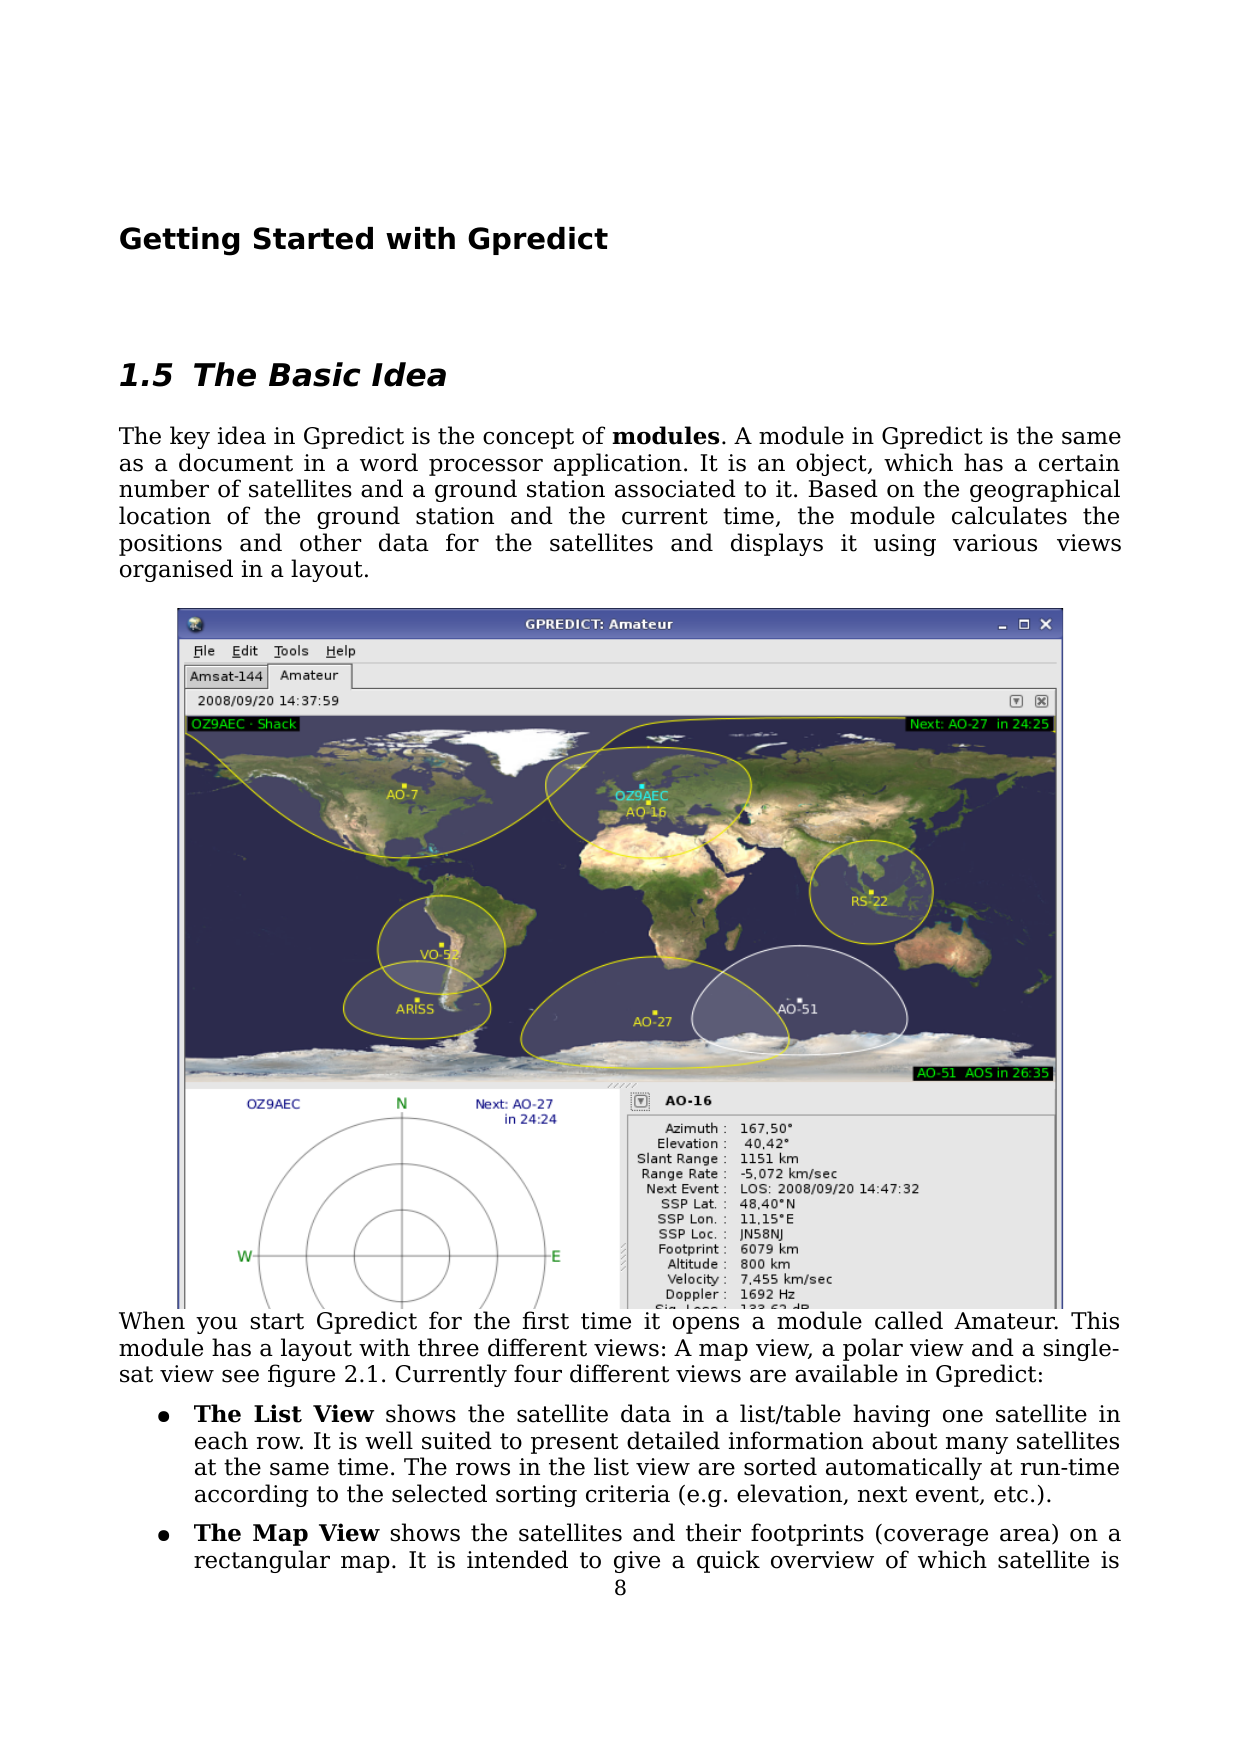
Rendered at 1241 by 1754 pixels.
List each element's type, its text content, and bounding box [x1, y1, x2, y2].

list The List View shows the satellite data in a list/table having one satellite in each row. It is well suited to present detailed information about many satellites at the same time. The rows in the list view are sorted automatically at run-time according to the selected sorting criteria (e.g. elevation, next event, etc.). [156, 1401, 1122, 1508]
subtitle Getting Started with Gpredict [118, 223, 1122, 257]
text When you start Gpredict for the first time it opens a module called Amateur. This module has a layout with three different views: A map view, a polar view and a single-sat view see figure 2.1. Currently four different views are available in Gpredict: [118, 635, 1122, 1388]
text The key idea in Gpredict is the concept of modules. A module in Gpredict is the same as a document in a word processor application. It is an object, which has a certain number of satellites and a ground station associated to it. Based on the geographical location of the ground station and the current time, the module calculates the positions and other data for the satellites and displays it using various views organised in a layout. [118, 423, 1122, 583]
subtitle The Basic Idea [118, 357, 1122, 393]
list The Map View shows the satellites and their footprints (coverage area) on a rectangular map. It is intended to give a quick overview of which satellite is [156, 1520, 1122, 1574]
